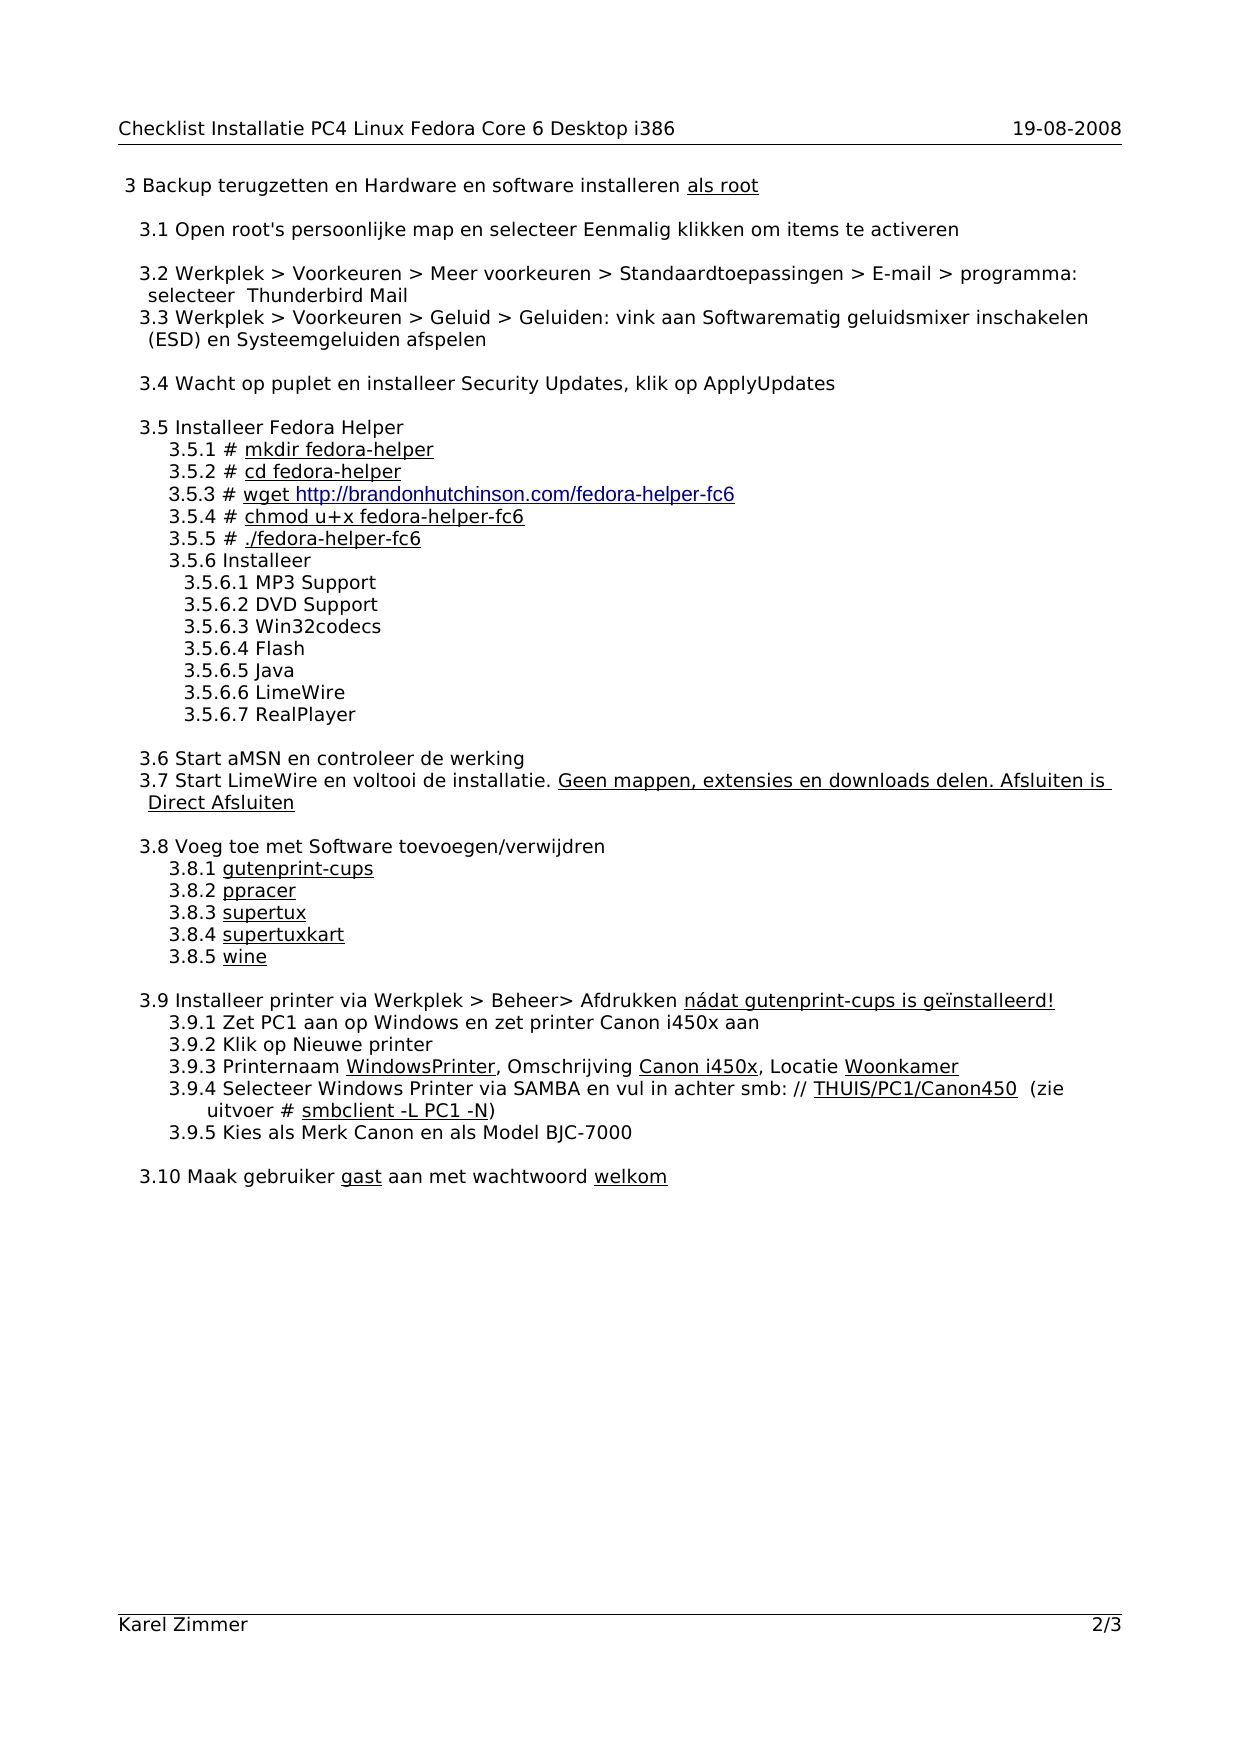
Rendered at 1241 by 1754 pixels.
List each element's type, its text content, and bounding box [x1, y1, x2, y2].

list Selecteer Windows Printer via SAMBA en vul in achter smb: // THUIS/PC1/Canon450 (zie uitvoer # smbclient -L PC1 -N) [162, 1078, 1122, 1122]
list DVD Support [177, 594, 1122, 616]
list Voeg toe met Software toevoegen/verwijdren [133, 836, 1122, 858]
list Installeer [162, 550, 1122, 572]
list Wacht op puplet en installeer Security Updates, klik op ApplyUpdates [133, 373, 1122, 395]
list ppracer [162, 880, 1122, 902]
list Werkplek > Voorkeuren > Meer voorkeuren > Standaardtoepassingen > E-mail > programma: selecteer Thunderbird Mail [133, 263, 1122, 307]
list Flash [177, 638, 1122, 660]
list Werkplek > Voorkeuren > Geluid > Geluiden: vink aan Softwarematig geluidsmixer inschakelen (ESD) en Systeemgeluiden afspelen [133, 307, 1122, 351]
list Zet PC1 aan op Windows en zet printer Canon i450x aan [162, 1012, 1122, 1034]
list # chmod u+x fedora-helper-fc6 [162, 506, 1122, 528]
list Installeer printer via Werkplek > Beheer> Afdrukken nádat gutenprint-cups is geïnstalleerd! [133, 990, 1122, 1012]
list # ./fedora-helper-fc6 [162, 528, 1122, 550]
list Maak gebruiker gast aan met wachtwoord welkom [133, 1166, 1122, 1188]
list gutenprint-cups [162, 858, 1122, 880]
list Open root's persoonlijke map en selecteer Eenmalig klikken om items te activeren [133, 219, 1122, 241]
list supertuxkart [162, 924, 1122, 946]
list LimeWire [177, 682, 1122, 704]
list RealPlayer [177, 704, 1122, 726]
list Kies als Merk Canon en als Model BJC-7000 [162, 1122, 1122, 1144]
list Start aMSN en controleer de werking [133, 748, 1122, 770]
list # cd fedora-helper [162, 461, 1122, 483]
list Start LimeWire en voltooi de installatie. Geen mappen, extensies en downloads delen. Afsluiten is Direct Afsluiten [133, 770, 1122, 814]
list MP3 Support [177, 572, 1122, 594]
list Klik op Nieuwe printer [162, 1034, 1122, 1056]
list # wget http://brandonhutchinson.com/fedora-helper-fc6 [162, 483, 1122, 506]
list Installeer Fedora Helper [133, 417, 1122, 439]
list Win32codecs [177, 616, 1122, 638]
list supertux [162, 902, 1122, 924]
list Java [177, 660, 1122, 682]
list Printernaam WindowsPrinter, Omschrijving Canon i450x, Locatie Woonkamer [162, 1056, 1122, 1078]
list Backup terugzetten en Hardware en software installeren als root [118, 175, 1122, 197]
list # mkdir fedora-helper [162, 439, 1122, 461]
list wine [162, 946, 1122, 968]
